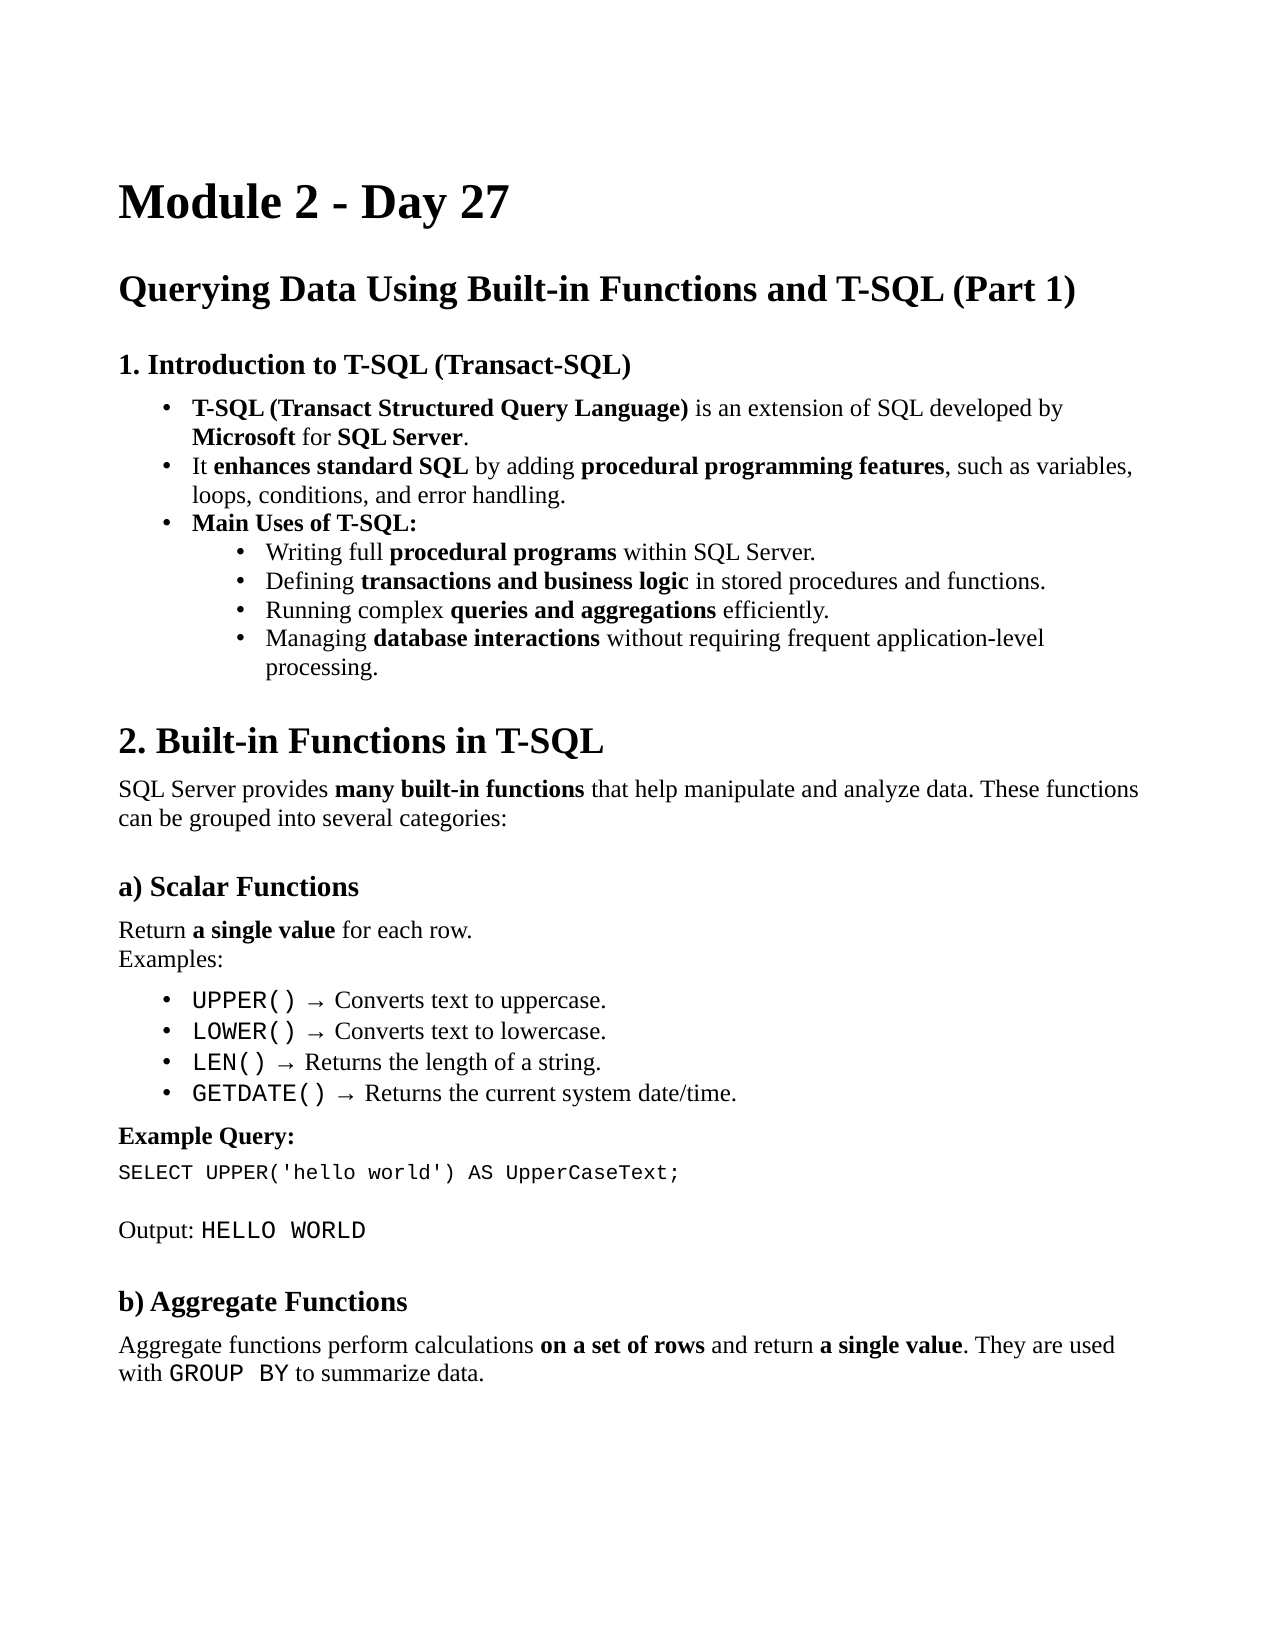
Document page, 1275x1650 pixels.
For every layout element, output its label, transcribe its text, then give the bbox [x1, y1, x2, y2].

text SQL Server provides many built-in functions that help manipulate and analyze data. These functions can be grouped into several categories: [118, 774, 1157, 832]
list UPPER() → Converts text to uppercase. [162, 985, 1157, 1016]
text SELECT UPPER('hello world') AS UpperCaseText; [118, 1162, 1157, 1186]
subtitle 2. Built-in Functions in T-SQL [118, 718, 1157, 762]
text Example Query: [118, 1121, 1157, 1150]
list GETDATE() → Returns the current system date/time. [162, 1078, 1157, 1108]
text Aggregate functions perform calculations on a set of rows and return a single value. They are used with GROUP BY to summarize data. [118, 1330, 1157, 1389]
list T-SQL (Transact Structured Query Language) is an extension of SQL developed by Microsoft for SQL Server. [162, 393, 1157, 451]
subtitle a) Scalar Functions [118, 869, 1157, 903]
subtitle 1. Introduction to T-SQL (Transact-SQL) [118, 347, 1157, 381]
list Writing full procedural programs within SQL Server. [236, 537, 1157, 566]
list LOWER() → Converts text to lowercase. [162, 1016, 1157, 1047]
list LEN() → Returns the length of a string. [162, 1047, 1157, 1078]
list Running complex queries and aggregations efficiently. [236, 595, 1157, 623]
subtitle Querying Data Using Built-in Functions and T-SQL (Part 1) [118, 267, 1157, 310]
subtitle Module 2 - Day 27 [118, 172, 1157, 229]
text Return a single value for each row. Examples: [118, 915, 1157, 973]
list Managing database interactions without requiring frequent application-level processing. [236, 623, 1157, 681]
list Main Uses of T-SQL: [162, 508, 1157, 537]
list Defining transactions and business logic in stored procedures and functions. [236, 566, 1157, 595]
subtitle b) Aggregate Functions [118, 1284, 1157, 1317]
text Output: HELLO WORLD [118, 1215, 1157, 1246]
list It enhances standard SQL by adding procedural programming features, such as variables, loops, conditions, and error handling. [162, 451, 1157, 508]
